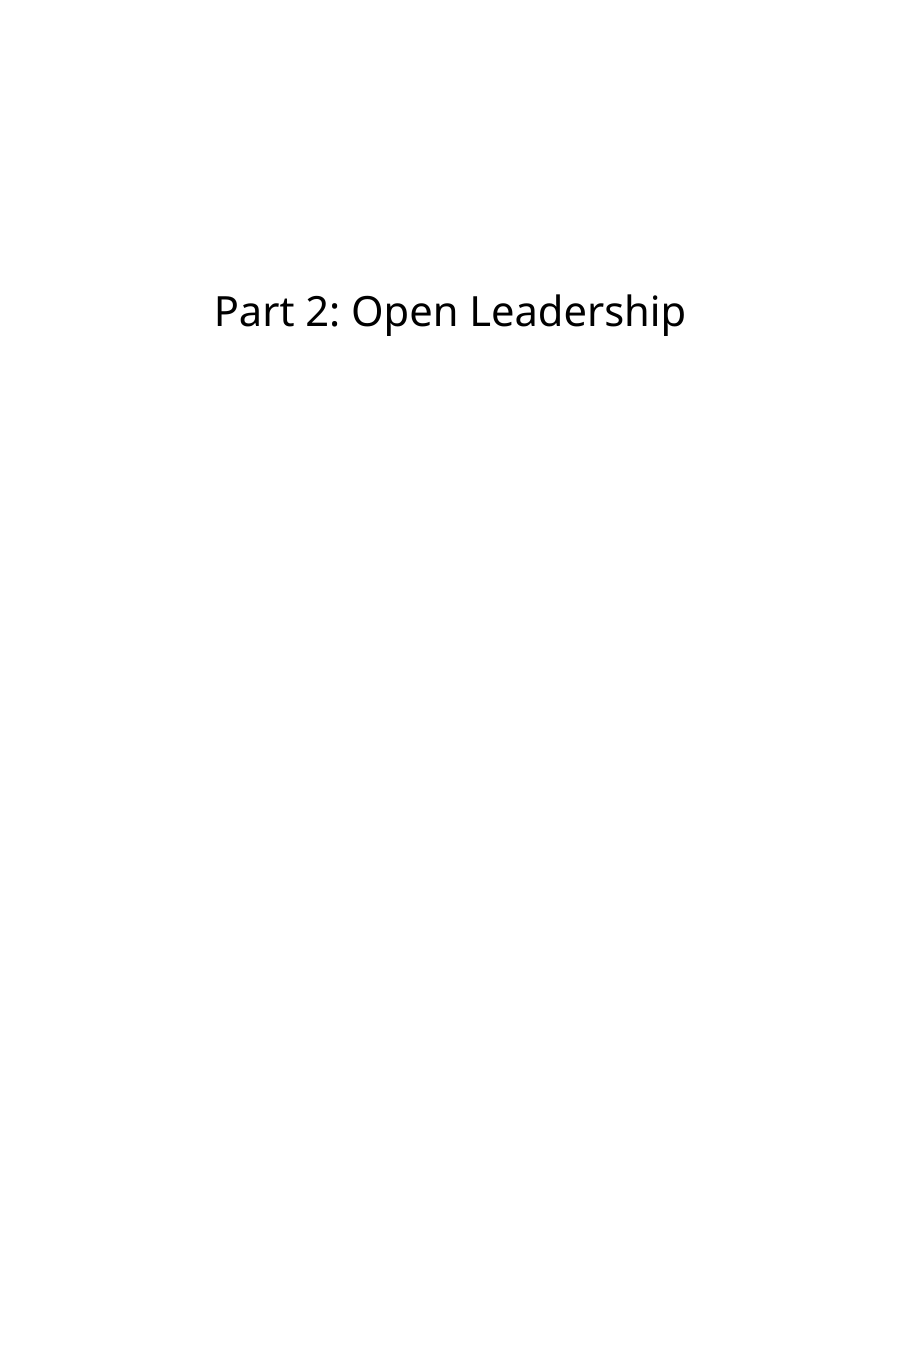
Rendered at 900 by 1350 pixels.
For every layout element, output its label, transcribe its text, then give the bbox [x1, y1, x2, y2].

subtitle Part 2: Open Leadership [127, 287, 772, 336]
